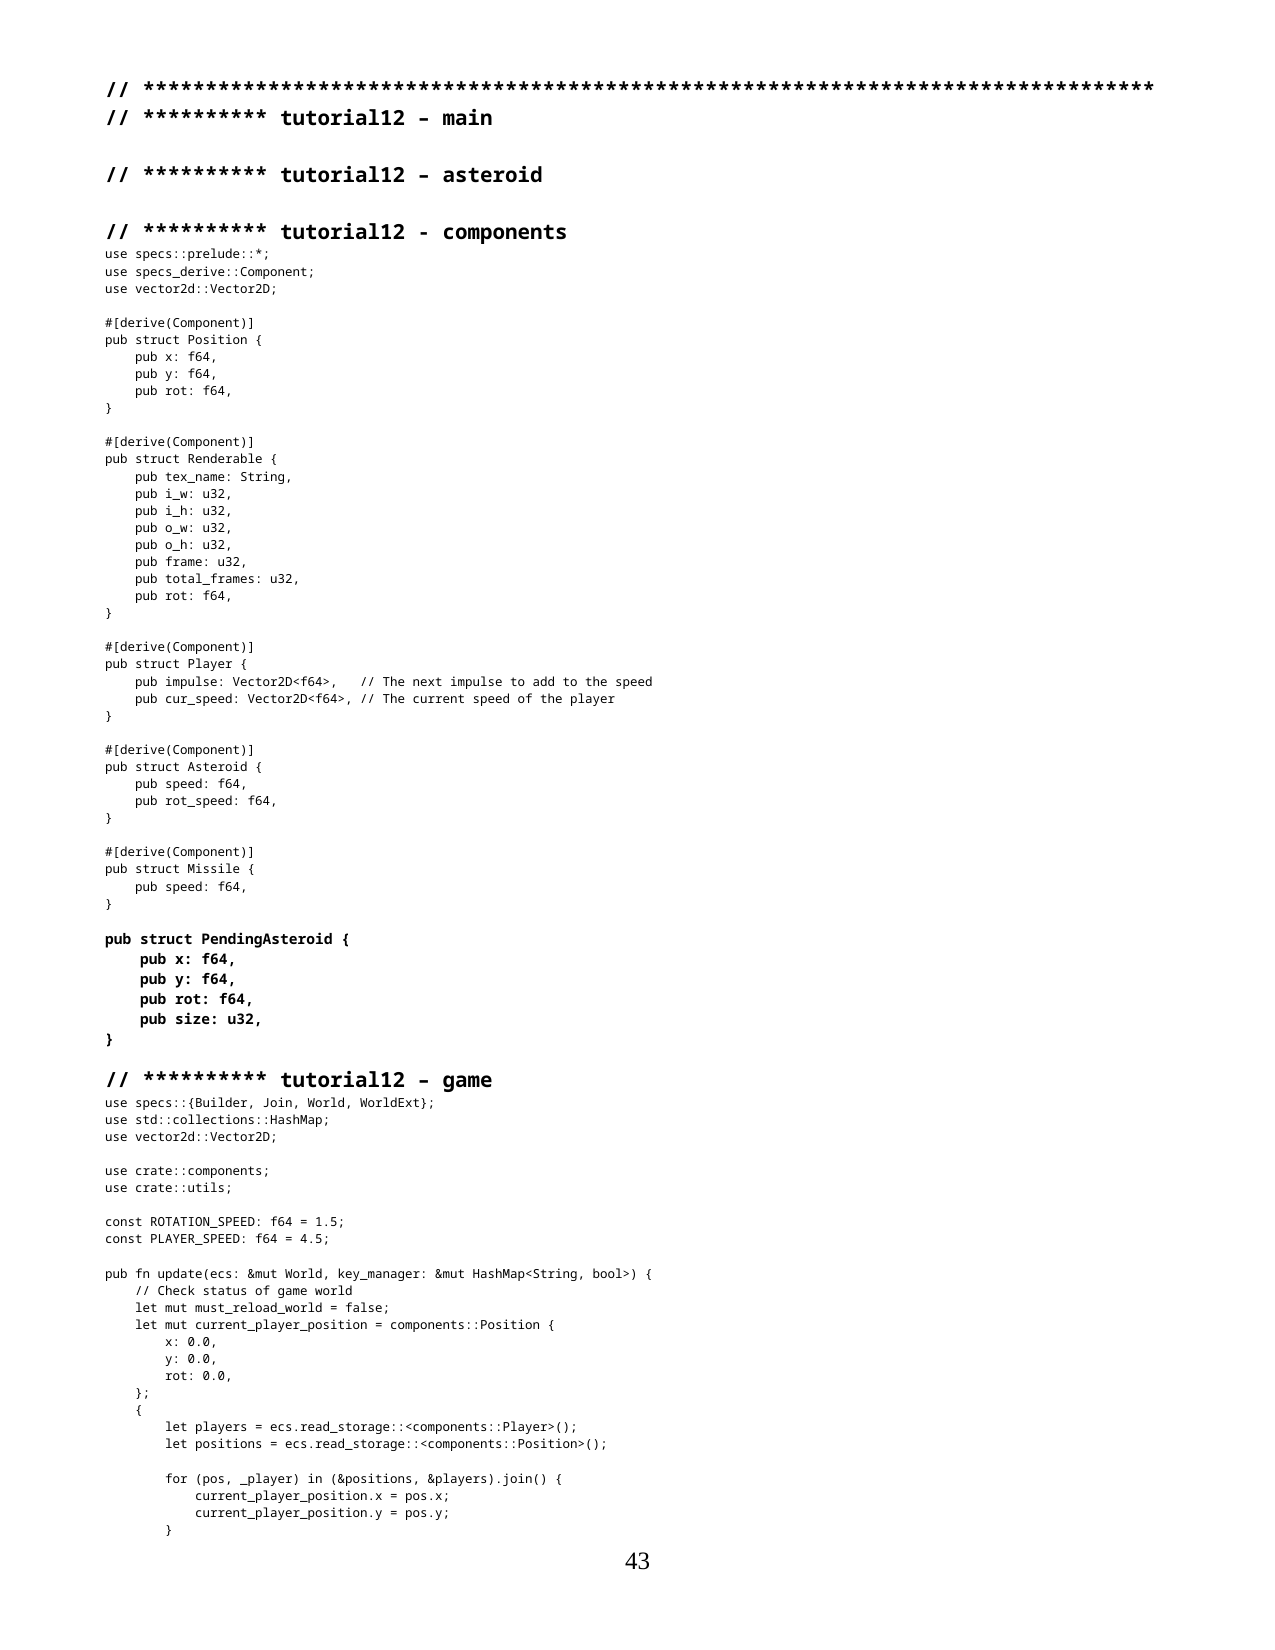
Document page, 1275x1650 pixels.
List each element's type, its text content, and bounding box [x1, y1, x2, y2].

text for (pos, _player) in (&positions, &players).join() { [105, 1470, 1170, 1487]
text const ROTATION_SPEED: f64 = 1.5; [105, 1213, 1170, 1231]
text use specs::prelude::*; [105, 246, 1170, 263]
text } [105, 1028, 1170, 1048]
text #[derive(Component)] [105, 741, 1170, 758]
text #[derive(Component)] [105, 433, 1170, 451]
text } [105, 707, 1170, 724]
text pub rot_speed: f64, [105, 792, 1170, 809]
text use crate::components; [105, 1162, 1170, 1179]
text pub struct Asteroid { [105, 758, 1170, 775]
text pub rot: f64, [105, 989, 1170, 1008]
text pub struct PendingAsteroid { [105, 929, 1170, 949]
text current_player_position.y = pos.y; [105, 1504, 1170, 1521]
text use vector2d::Vector2D; [105, 280, 1170, 297]
text #[derive(Component)] [105, 638, 1170, 656]
text const PLAYER_SPEED: f64 = 4.5; [105, 1231, 1170, 1248]
text use specs::{Builder, Join, World, WorldExt}; [105, 1094, 1170, 1111]
text pub impulse: Vector2D<f64>, // The next impulse to add to the speed [105, 673, 1170, 690]
text let mut must_reload_world = false; [105, 1299, 1170, 1316]
text pub total_frames: u32, [105, 570, 1170, 587]
text } [105, 399, 1170, 416]
text pub frame: u32, [105, 553, 1170, 570]
text pub fn update(ecs: &mut World, key_manager: &mut HashMap<String, bool>) { [105, 1265, 1170, 1282]
text { [105, 1401, 1170, 1418]
text // ********************************************************************************* [105, 75, 1170, 103]
text pub i_w: u32, [105, 485, 1170, 502]
text use std::collections::HashMap; [105, 1111, 1170, 1128]
text y: 0.0, [105, 1350, 1170, 1367]
text pub y: f64, [105, 365, 1170, 382]
text pub x: f64, [105, 949, 1170, 969]
text // ********** tutorial12 - components [105, 217, 1170, 246]
text pub struct Missile { [105, 861, 1170, 878]
text pub i_h: u32, [105, 502, 1170, 519]
text #[derive(Component)] [105, 843, 1170, 861]
text } [105, 604, 1170, 621]
text let mut current_player_position = components::Position { [105, 1316, 1170, 1333]
text pub struct Player { [105, 656, 1170, 673]
text pub rot: f64, [105, 382, 1170, 399]
text let players = ecs.read_storage::<components::Player>(); [105, 1418, 1170, 1436]
text pub o_h: u32, [105, 536, 1170, 553]
text pub cur_speed: Vector2D<f64>, // The current speed of the player [105, 690, 1170, 707]
text #[derive(Component)] [105, 314, 1170, 331]
text }; [105, 1384, 1170, 1401]
text pub o_w: u32, [105, 519, 1170, 536]
text let positions = ecs.read_storage::<components::Position>(); [105, 1436, 1170, 1453]
text current_player_position.x = pos.x; [105, 1487, 1170, 1504]
text pub struct Renderable { [105, 451, 1170, 468]
text pub speed: f64, [105, 775, 1170, 792]
text pub x: f64, [105, 348, 1170, 365]
text use specs_derive::Component; [105, 263, 1170, 280]
text pub size: u32, [105, 1008, 1170, 1028]
text use crate::utils; [105, 1179, 1170, 1196]
text } [105, 809, 1170, 826]
text pub struct Position { [105, 331, 1170, 348]
text use vector2d::Vector2D; [105, 1128, 1170, 1145]
text pub rot: f64, [105, 587, 1170, 604]
text pub speed: f64, [105, 878, 1170, 895]
text // ********** tutorial12 – asteroid [105, 160, 1170, 189]
text pub tex_name: String, [105, 468, 1170, 485]
text pub y: f64, [105, 969, 1170, 989]
text } [105, 895, 1170, 912]
text // ********** tutorial12 – main [105, 103, 1170, 132]
text // Check status of game world [105, 1282, 1170, 1299]
text } [105, 1521, 1170, 1538]
text rot: 0.0, [105, 1367, 1170, 1384]
text x: 0.0, [105, 1333, 1170, 1350]
text // ********** tutorial12 – game [105, 1065, 1170, 1094]
